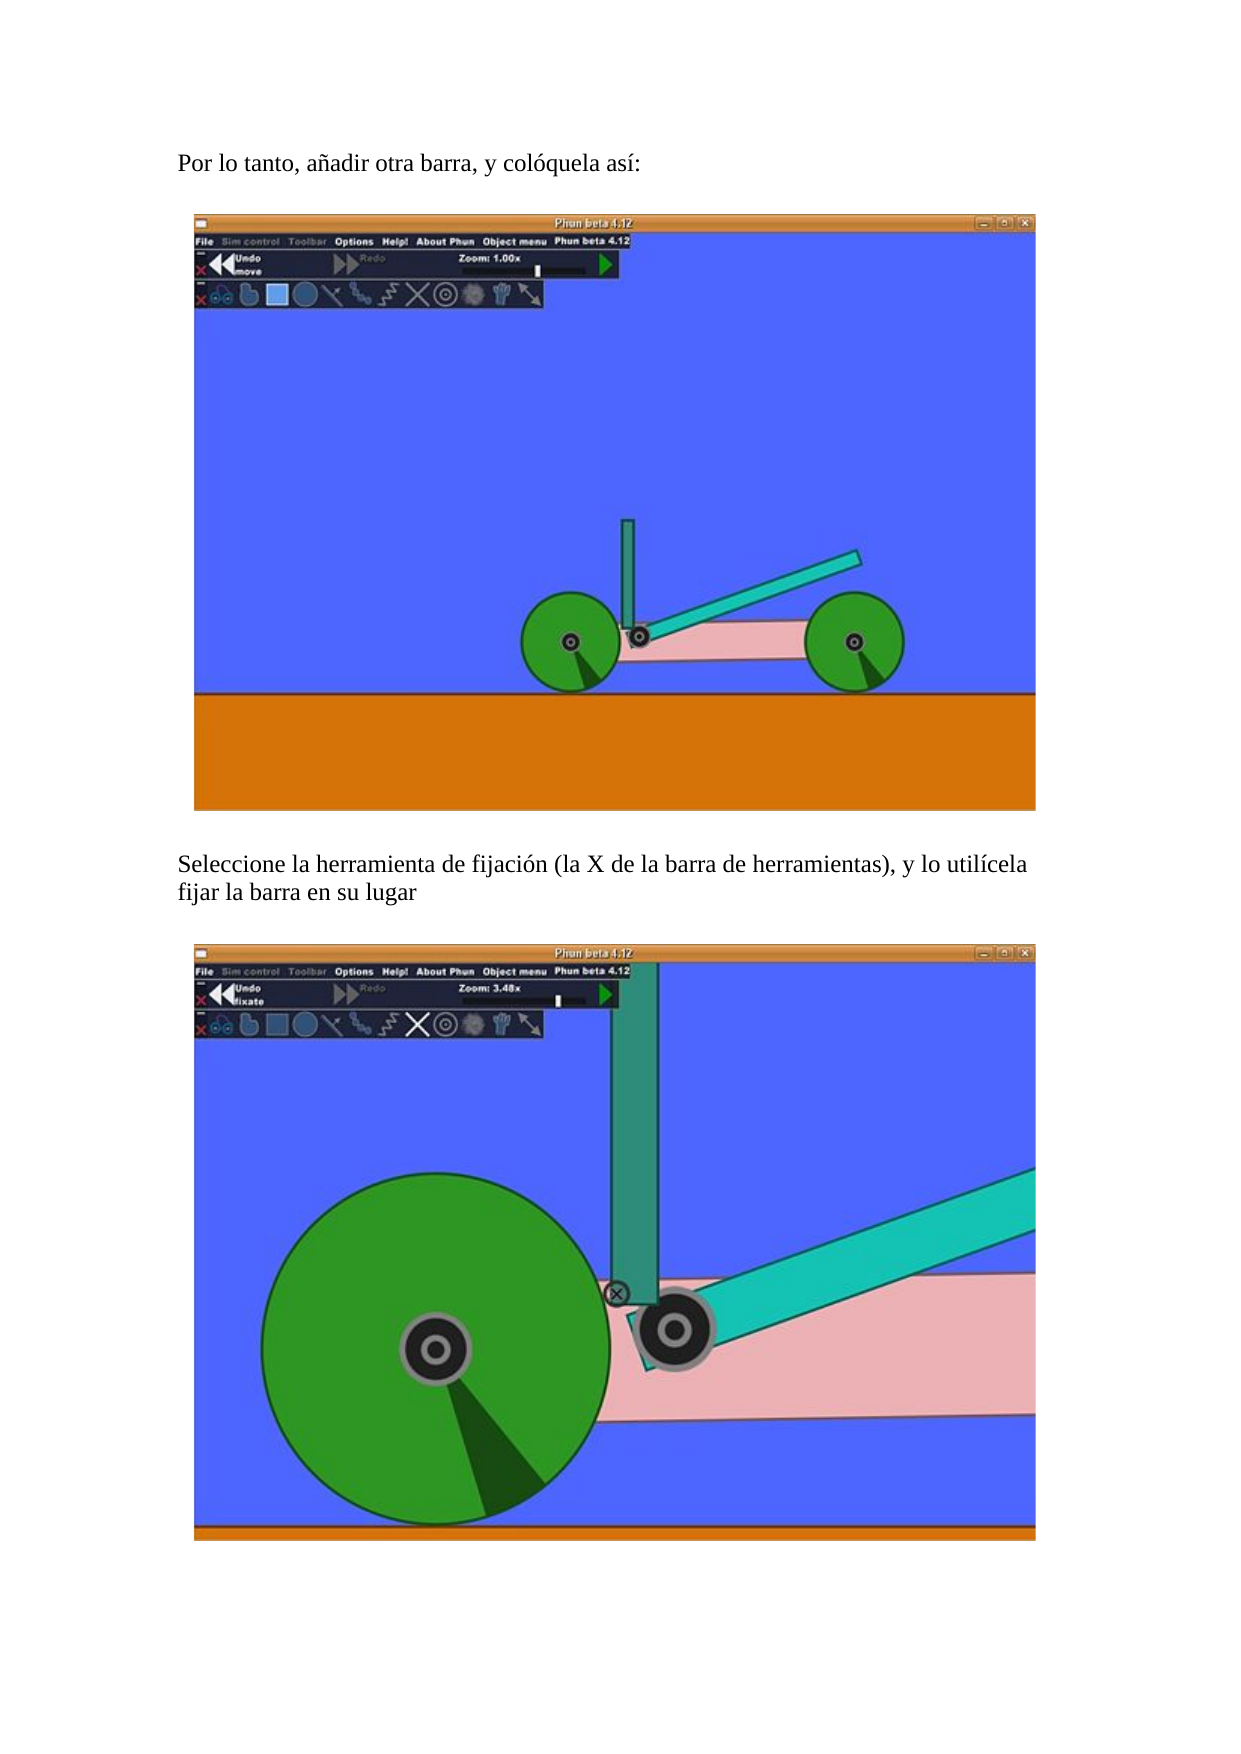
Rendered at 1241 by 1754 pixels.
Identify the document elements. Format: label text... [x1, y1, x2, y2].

text Por lo tanto, añadir otra barra, y colóquela así: [177, 148, 1063, 176]
picture [193, 214, 1036, 811]
text Seleccione la herramienta de fijación (la X de la barra de herramientas), y lo utilícela fijar la barra en su lugar [177, 849, 1063, 906]
picture [193, 944, 1036, 1541]
